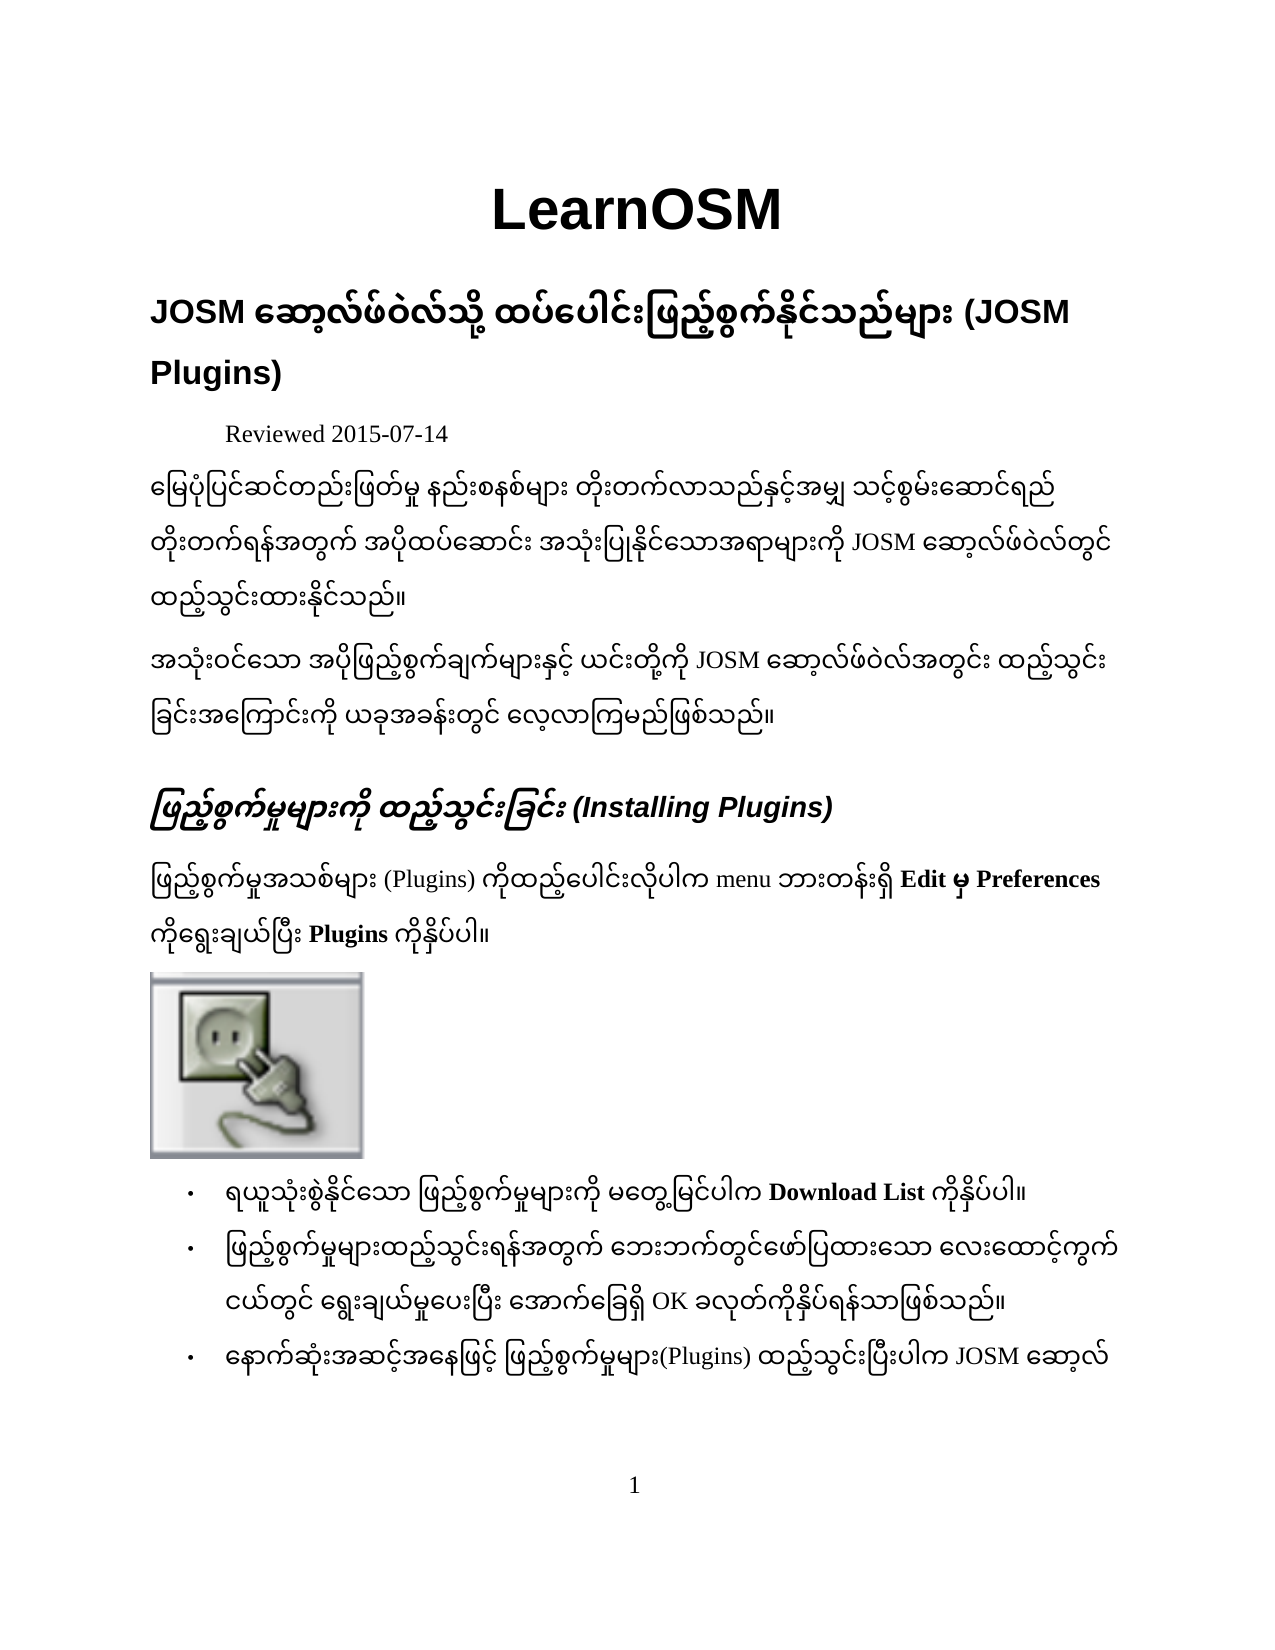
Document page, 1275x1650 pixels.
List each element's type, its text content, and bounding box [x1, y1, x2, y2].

list ရယူသုံးစွဲနိုင်သော ဖြည့်စွက်မှုများကို မတွေ့မြင်ပါက Download List ကိုနှိပ်ပါ။ [187, 1167, 1125, 1222]
picture [150, 972, 367, 1159]
text အသုံးဝင်သော အပိုဖြည့်စွက်ချက်များနှင့် ယင်းတို့ကို JOSM ဆော့လ်ဖ်ဝဲလ်အတွင်း ထည့်သွင်းခြင်းအကြောင်းကို ယခုအခန်းတွင် လေ့လာကြမည်ဖြစ်သည်။ [150, 635, 1125, 744]
subtitle JOSM ဆော့လ်ဖ်ဝဲလ်သို့ ထပ်ပေါင်းဖြည့်စွက်နိုင်သည်များ (JOSM Plugins) [150, 279, 1125, 391]
title LearnOSM [150, 175, 1125, 242]
text Reviewed 2015-07-14 [225, 419, 1125, 448]
subtitle ဖြည့်စွက်မှုများကို ထည့်သွင်းခြင်း (Installing Plugins) [150, 778, 1125, 842]
list ဖြည့်စွက်မှုများထည့်သွင်းရန်အတွက် ဘေးဘက်တွင်ဖော်ပြထားသော လေးထောင့်ကွက်ငယ်တွင် ရွေးချယ်မှုပေးပြီး အောက်ခြေရှိ OK ခလုတ်ကိုနှိပ်ရန်သာဖြစ်သည်။ [187, 1222, 1125, 1331]
text ဖြည့်စွက်မှုအသစ်များ (Plugins) ကိုထည့်ပေါင်းလိုပါက menu ဘားတန်းရှိ Edit မှ Preferences ကိုရွေးချယ်ပြီး Plugins ကိုနှိပ်ပါ။ [150, 855, 1125, 964]
list နောက်ဆုံးအဆင့်အနေဖြင့် ဖြည့်စွက်မှုများ(Plugins) ထည့်သွင်းပြီးပါက JOSM ဆော့လ် [187, 1331, 1125, 1386]
text မြေပုံပြင်ဆင်တည်းဖြတ်မှု နည်းစနစ်များ တိုးတက်လာသည်နှင့်အမျှ သင့်စွမ်းဆောင်ရည် တိုးတက်ရန်အတွက် အပိုထပ်ဆောင်း အသုံးပြုနိုင်သောအရာများကို JOSM ဆော့လ်ဖ်ဝဲလ်တွင် ထည့်သွင်းထားနိုင်သည်။ [150, 463, 1125, 626]
